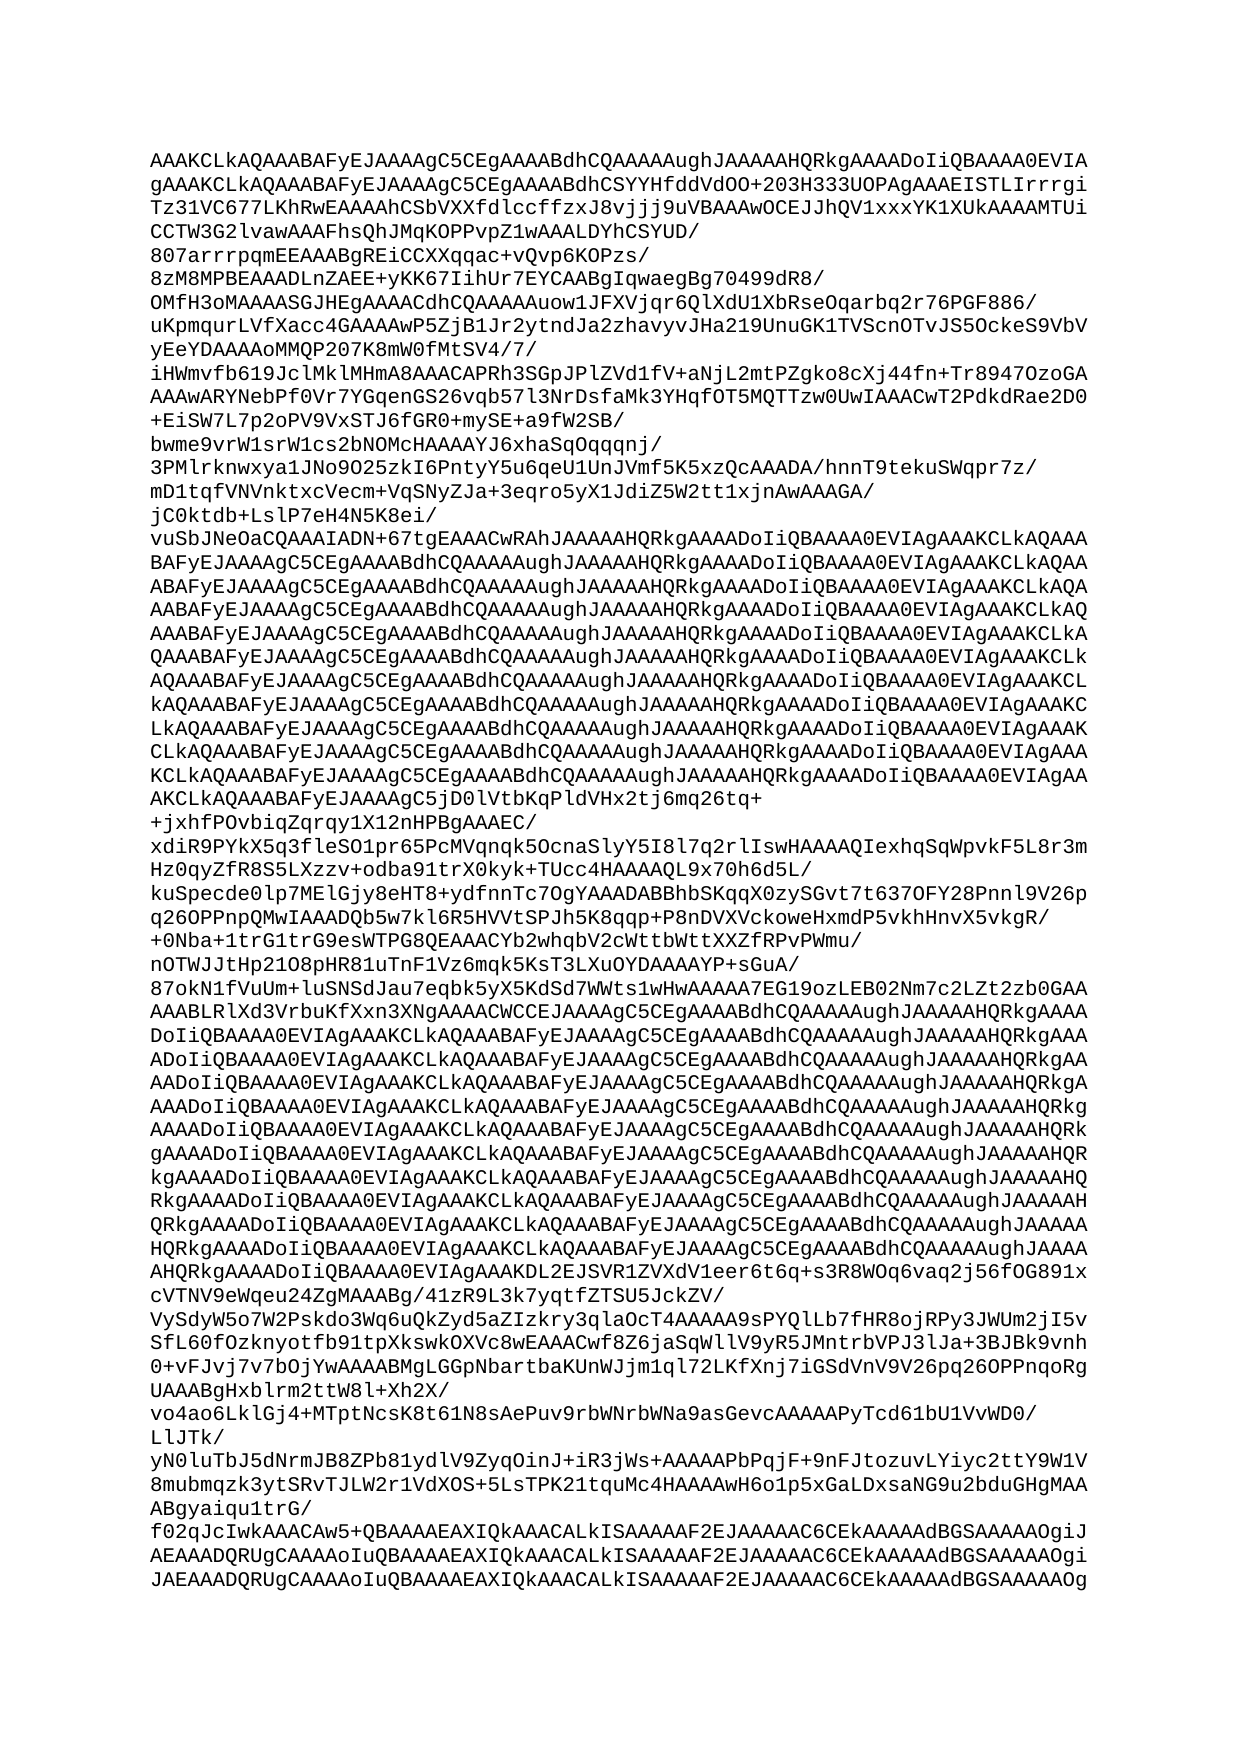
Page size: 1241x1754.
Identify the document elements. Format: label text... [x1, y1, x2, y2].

text AAAKCLkAQAAABAFyEJAAAAgC5CEgAAAABdhCQAAAAAughJAAAAAHQRkgAAAADoIiQBAAAA0EVIAgAAAKCLkAQAAABAFyEJAAAAgC5CEgAAAABdhCSYYHfddVdOO+203H333UOPAgAAAEISTLIrrrgiTz31VC677LKhRwEAAAAhCSbVXXfdlccffzxJ8vjjj9uVBAAAwOCEJJhQV1xxxYK1XUkAAAAMTUiCCTW3G2lvawAAAFhsQhJMqKOPPvpZ1wAAALDYhCSYUD/807arrrpqmEEAAABgREiCCXXqqac+vQvp6KOPzs/8zM8MPBEAAADLnZAEE+yKK67IihUr7EYCAABgIqwaegBg70499dR8/OMfH3oMAAAASGJHEgAAAACdhCQAAAAAuow1JFXVjqr6QlXdU1XbRseOqarbq2r76PGF886/uKpmqurLVfXacc4GAAAAwP5ZjB1Jr2ytndJa2zhavyvJHa219UnuGK1TVScnOTvJS5OckeS9VbVyEeYDAAAAoMMQP207K8mW0fMtSV4/7/iHWmvfb619JclMklMHmA8AAACAPRh3SGpJPlZVd1fV+aNjL2mtPZgko8cXj44fn+Tr8947OzoGAAAAwARYNebPf0Vr7YGqenGS26vqb57l3NrDsfaMk3YHqfOT5MQTTzw0UwIAAACwT2PdkdRae2D0+EiSW7L7p2oPV9VxSTJ6fGR0+mySE+a9fW2SB/bwme9vrW1srW1cs2bNOMcHAAAAYJ6xhaSqOqqqnj/3PMlrknwxya1JNo9O25zkI6PntyY5u6qeU1UnJVmf5K5xzQcAAADA/hnnT9tekuSWqpr7z/mD1tqfVNVnktxcVecm+VqSNyZJa+3eqro5yX1JdiZ5W2tt1xjnAwAAAGA/jC0ktdb+LslP7eH4N5K8ei/vuSbJNeOaCQAAAIADN+67tgEAAACwRAhJAAAAAHQRkgAAAADoIiQBAAAA0EVIAgAAAKCLkAQAAABAFyEJAAAAgC5CEgAAAABdhCQAAAAAughJAAAAAHQRkgAAAADoIiQBAAAA0EVIAgAAAKCLkAQAAABAFyEJAAAAgC5CEgAAAABdhCQAAAAAughJAAAAAHQRkgAAAADoIiQBAAAA0EVIAgAAAKCLkAQAAABAFyEJAAAAgC5CEgAAAABdhCQAAAAAughJAAAAAHQRkgAAAADoIiQBAAAA0EVIAgAAAKCLkAQAAABAFyEJAAAAgC5CEgAAAABdhCQAAAAAughJAAAAAHQRkgAAAADoIiQBAAAA0EVIAgAAAKCLkAQAAABAFyEJAAAAgC5CEgAAAABdhCQAAAAAughJAAAAAHQRkgAAAADoIiQBAAAA0EVIAgAAAKCLkAQAAABAFyEJAAAAgC5CEgAAAABdhCQAAAAAughJAAAAAHQRkgAAAADoIiQBAAAA0EVIAgAAAKCLkAQAAABAFyEJAAAAgC5CEgAAAABdhCQAAAAAughJAAAAAHQRkgAAAADoIiQBAAAA0EVIAgAAAKCLkAQAAABAFyEJAAAAgC5CEgAAAABdhCQAAAAAughJAAAAAHQRkgAAAADoIiQBAAAA0EVIAgAAAKCLkAQAAABAFyEJAAAAgC5CEgAAAABdhCQAAAAAughJAAAAAHQRkgAAAADoIiQBAAAA0EVIAgAAAKCLkAQAAABAFyEJAAAAgC5CEgAAAABdhCQAAAAAughJAAAAAHQRkgAAAADoIiQBAAAA0EVIAgAAAKCLkAQAAABAFyEJAAAAgC5jD0lVtbKqPldVHx2tj6mq26tq++jxhfPOvbiqZqrqy1X12nHPBgAAAEC/xdiR9PYkX5q3fleSO1pr65PcMVqnqk5OcnaSlyY5I8l7q2rlIswHAAAAQIexhqSqWpvkF5L8r3mHz0qyZfR8S5LXzzv+odba91trX0kyk+TUcc4HAAAAQL9x70h6d5L/kuSpecde0lp7MElGjy8eHT8+ydfnnTc7OgYAAADABBhbSKqqX0zySGvt7t637OFY28Pnnl9V26pq26OPPnpQMwIAAADQb5w7kl6R5HVVtSPJh5K8qqp+P8nDVXVckoweHxmdP5vkhHnvX5vkgR/+0Nba+1trG1trG9esWTPG8QEAAACYb2whqbV2cWttbWttXXZfRPvPWmu/nOTWJJtHp21O8pHR81uTnF1Vz6mqk5KsT3LXuOYDAAAAYP+sGuA/87okN1fVuUm+luSNSdJau7eqbk5yX5KdSd7WWts1wHwAAAAA7EG19ozLEB02Nm7c2LZt2zb0GAAAAABLRlXd3VrbuKfXxn3XNgAAAACWCCEJAAAAgC5CEgAAAABdhCQAAAAAughJAAAAAHQRkgAAAADoIiQBAAAA0EVIAgAAAKCLkAQAAABAFyEJAAAAgC5CEgAAAABdhCQAAAAAughJAAAAAHQRkgAAAADoIiQBAAAA0EVIAgAAAKCLkAQAAABAFyEJAAAAgC5CEgAAAABdhCQAAAAAughJAAAAAHQRkgAAAADoIiQBAAAA0EVIAgAAAKCLkAQAAABAFyEJAAAAgC5CEgAAAABdhCQAAAAAughJAAAAAHQRkgAAAADoIiQBAAAA0EVIAgAAAKCLkAQAAABAFyEJAAAAgC5CEgAAAABdhCQAAAAAughJAAAAAHQRkgAAAADoIiQBAAAA0EVIAgAAAKCLkAQAAABAFyEJAAAAgC5CEgAAAABdhCQAAAAAughJAAAAAHQRkgAAAADoIiQBAAAA0EVIAgAAAKCLkAQAAABAFyEJAAAAgC5CEgAAAABdhCQAAAAAughJAAAAAHQRkgAAAADoIiQBAAAA0EVIAgAAAKCLkAQAAABAFyEJAAAAgC5CEgAAAABdhCQAAAAAughJAAAAAHQRkgAAAADoIiQBAAAA0EVIAgAAAKCLkAQAAABAFyEJAAAAgC5CEgAAAABdhCQAAAAAughJAAAAAHQRkgAAAADoIiQBAAAA0EVIAgAAAKCLkAQAAABAFyEJAAAAgC5CEgAAAABdhCQAAAAAughJAAAAAHQRkgAAAADoIiQBAAAA0EVIAgAAAKCLkAQAAABAFyEJAAAAgC5CEgAAAABdhCQAAAAAughJAAAAAHQRkgAAAADoIiQBAAAA0EVIAgAAAKDL2EJSVR1ZVXdV1eer6t6q+s3R8WOq6vaq2j56fOG891xcVTNV9eWqeu24ZgMAAABg/41zR9L3k7yqtfZTSU5JckZV/VySdyW5o7W2Pskdo3Wq6uQkZyd5aZIzkry3qlaOcT4AAAAA9sPYQlLb7fHR8ojRPy3JWUm2jI5vSfL60fOzknyotfb91tpXkswkOXVc8wEAAACwf8Z6jaSqWllV9yR5JMntrbVPJ3lJa+3BJBk9vnh0+vFJvj7v7bOjYwAAAABMgLGGpNbartbaKUnWJjm1ql72LKfXnj7iGSdVnV9V26pq26OPPnqoRgUAAABgHxblrm2ttW8l+Xh2X/vo4ao6LklGj4+MTptNcsK8t61N8sAePuv9rbWNrbWNa9asGevcAAAAAPyTcd61bU1VvWD0/LlJTk/yN0luTbJ5dNrmJB8ZPb81ydlV9ZyqOinJ+iR3jWs+AAAAAPbPqjF+9nFJtozuvLYiyc2ttY9W1V8mubmqzk3ytSRvTJLW2r1VdXOS+5LsTPK21tquMc4HAAAAwH6o1p5xGaLDxsaNG9u2bduGHgMAAABgyaiqu1trG/f02qJcIwkAAACAw5+QBAAAAEAXIQkAAACALkISAAAAAF2EJAAAAAC6CEkAAAAAdBGSAAAAAOgiJAEAAADQRUgCAAAAoIuQBAAAAEAXIQkAAACALkISAAAAAF2EJAAAAAC6CEkAAAAAdBGSAAAAAOgiJAEAAADQRUgCAAAAoIuQBAAAAEAXIQkAAACALkISAAAAAF2EJAAAAAC6CEkAAAAAdBGSAAAAAOg [150, 150, 1090, 1592]
